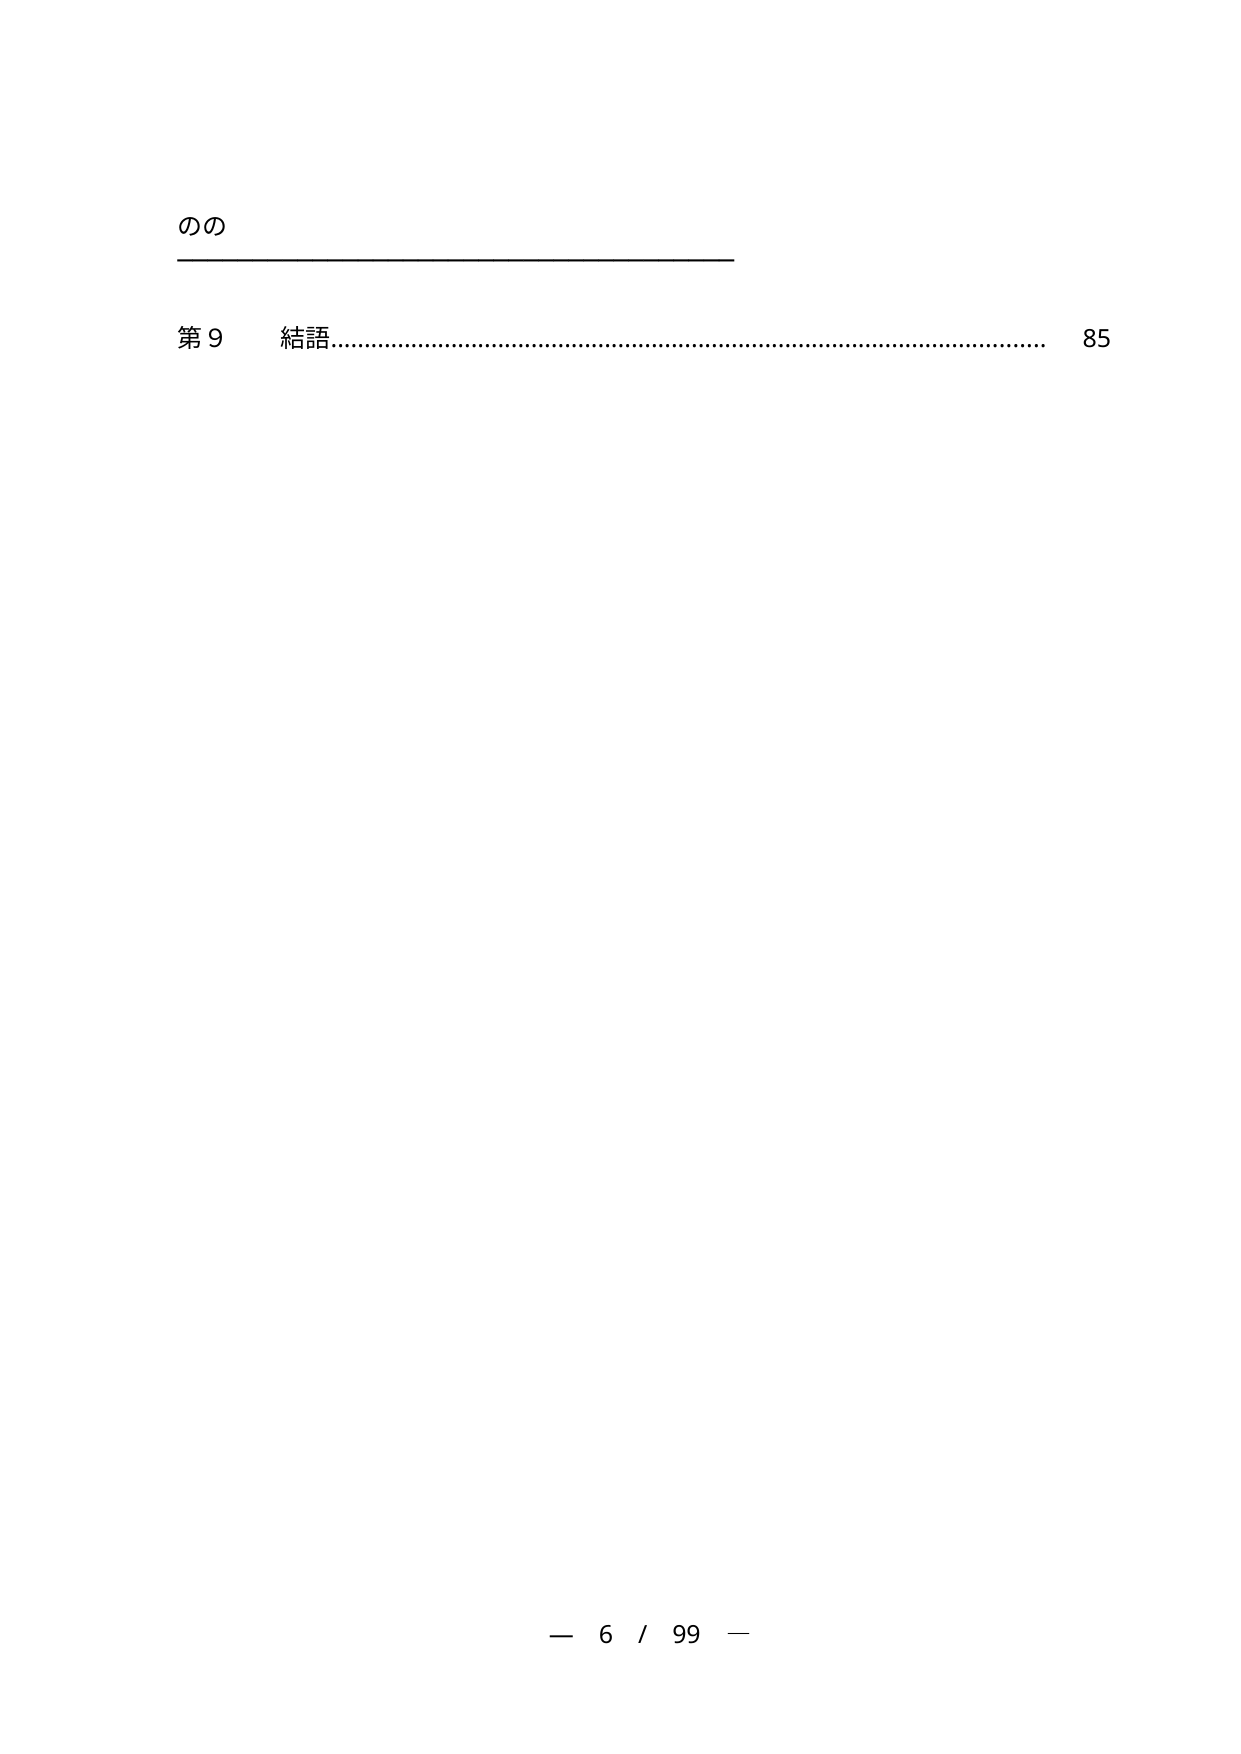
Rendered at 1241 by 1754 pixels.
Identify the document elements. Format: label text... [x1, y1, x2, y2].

text 第９ 結語 85 [177, 310, 1240, 363]
